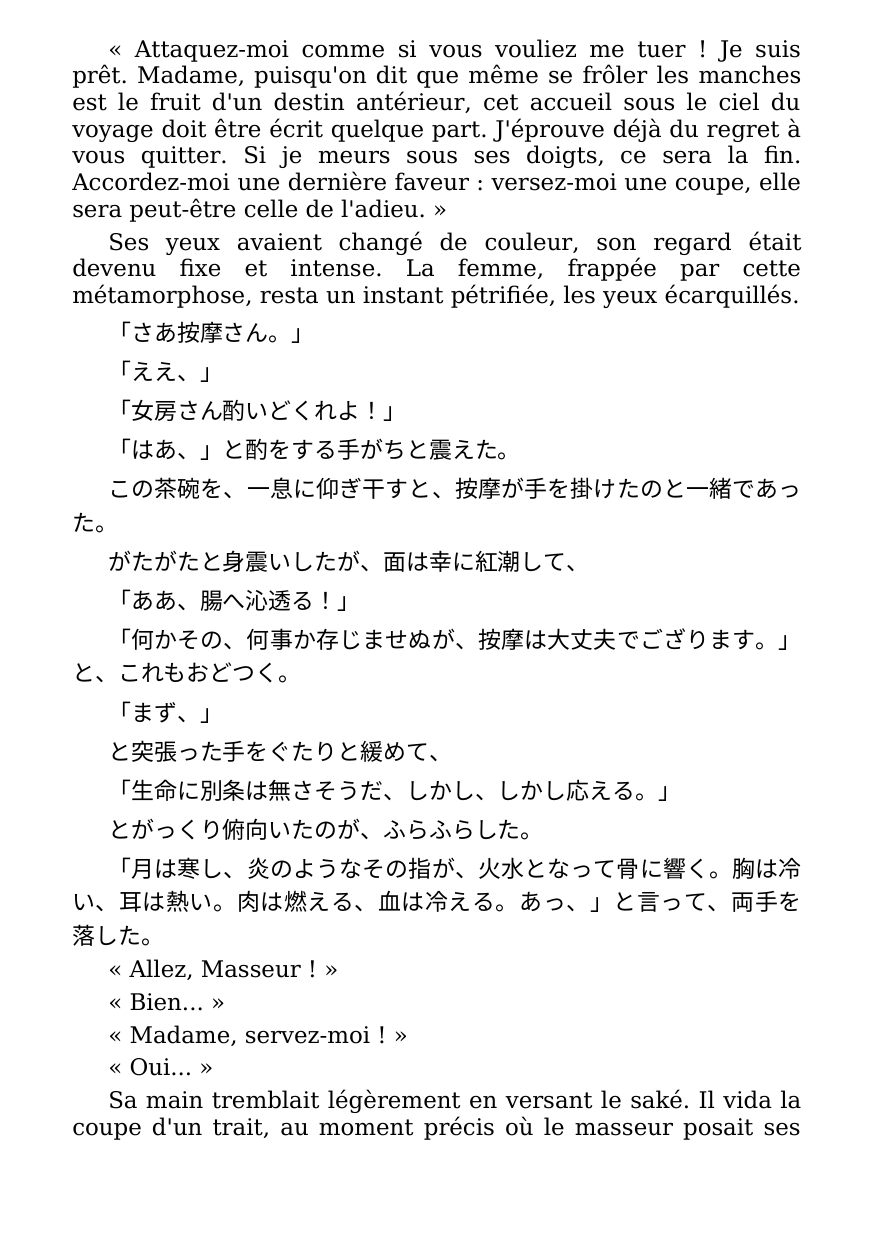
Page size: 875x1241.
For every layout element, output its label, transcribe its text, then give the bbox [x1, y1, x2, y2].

text と突張った手をぐたりと緩めて、 [72, 733, 802, 767]
text « Allez, Masseur ! » [72, 957, 802, 983]
text 「生命に別条は無さそうだ、しかし、しかし応える。」 [72, 773, 802, 806]
text 「何かその、何事か存じませぬが、按摩は大丈夫でござります。」と、これもおどつく。 [72, 622, 802, 688]
text « Oui... » [72, 1054, 802, 1081]
text 「はあ、」と酌をする手がちと震えた。 [72, 432, 802, 465]
text « Attaquez-moi comme si vous vouliez me tuer ! Je suis prêt. Madame, puisqu'on dit que même se frôler les manches est le fruit d'un destin antérieur, cet accueil sous le ciel du voyage doit être écrit quelque part. J'éprouve déjà du regret à vous quitter. Si je meurs sous ses doigts, ce sera la fin. Accordez-moi une dernière faveur : versez-moi une coupe, elle sera peut-être celle de l'adieu. » [72, 36, 802, 223]
text この茶碗を、一息に仰ぎ干すと、按摩が手を掛けたのと一緒であった。 [72, 471, 802, 538]
text 「女房さん酌いどくれよ！」 [72, 393, 802, 426]
text とがっくり俯向いたのが、ふらふらした。 [72, 812, 802, 845]
text 「ああ、腸へ沁透る！」 [72, 583, 802, 616]
text 「ええ、」 [72, 354, 802, 387]
text « Bien... » [72, 989, 802, 1016]
text 「さあ按摩さん。」 [72, 314, 802, 348]
text 「まず、」 [72, 694, 802, 728]
text Ses yeux avaient changé de couleur, son regard était devenu fixe et intense. La femme, frappée par cette métamorphose, resta un instant pétrifiée, les yeux écarquillés. [72, 229, 802, 309]
text がたがたと身震いしたが、面は幸に紅潮して、 [72, 544, 802, 577]
text « Madame, servez-moi ! » [72, 1022, 802, 1048]
text 「月は寒し、炎のようなその指が、火水となって骨に響く。胸は冷い、耳は熱い。肉は燃える、血は冷える。あっ、」と言って、両手を落した。 [72, 851, 802, 951]
text Sa main tremblait légèrement en versant le saké. Il vida la coupe d'un trait, au moment précis où le masseur posait ses [72, 1087, 802, 1140]
